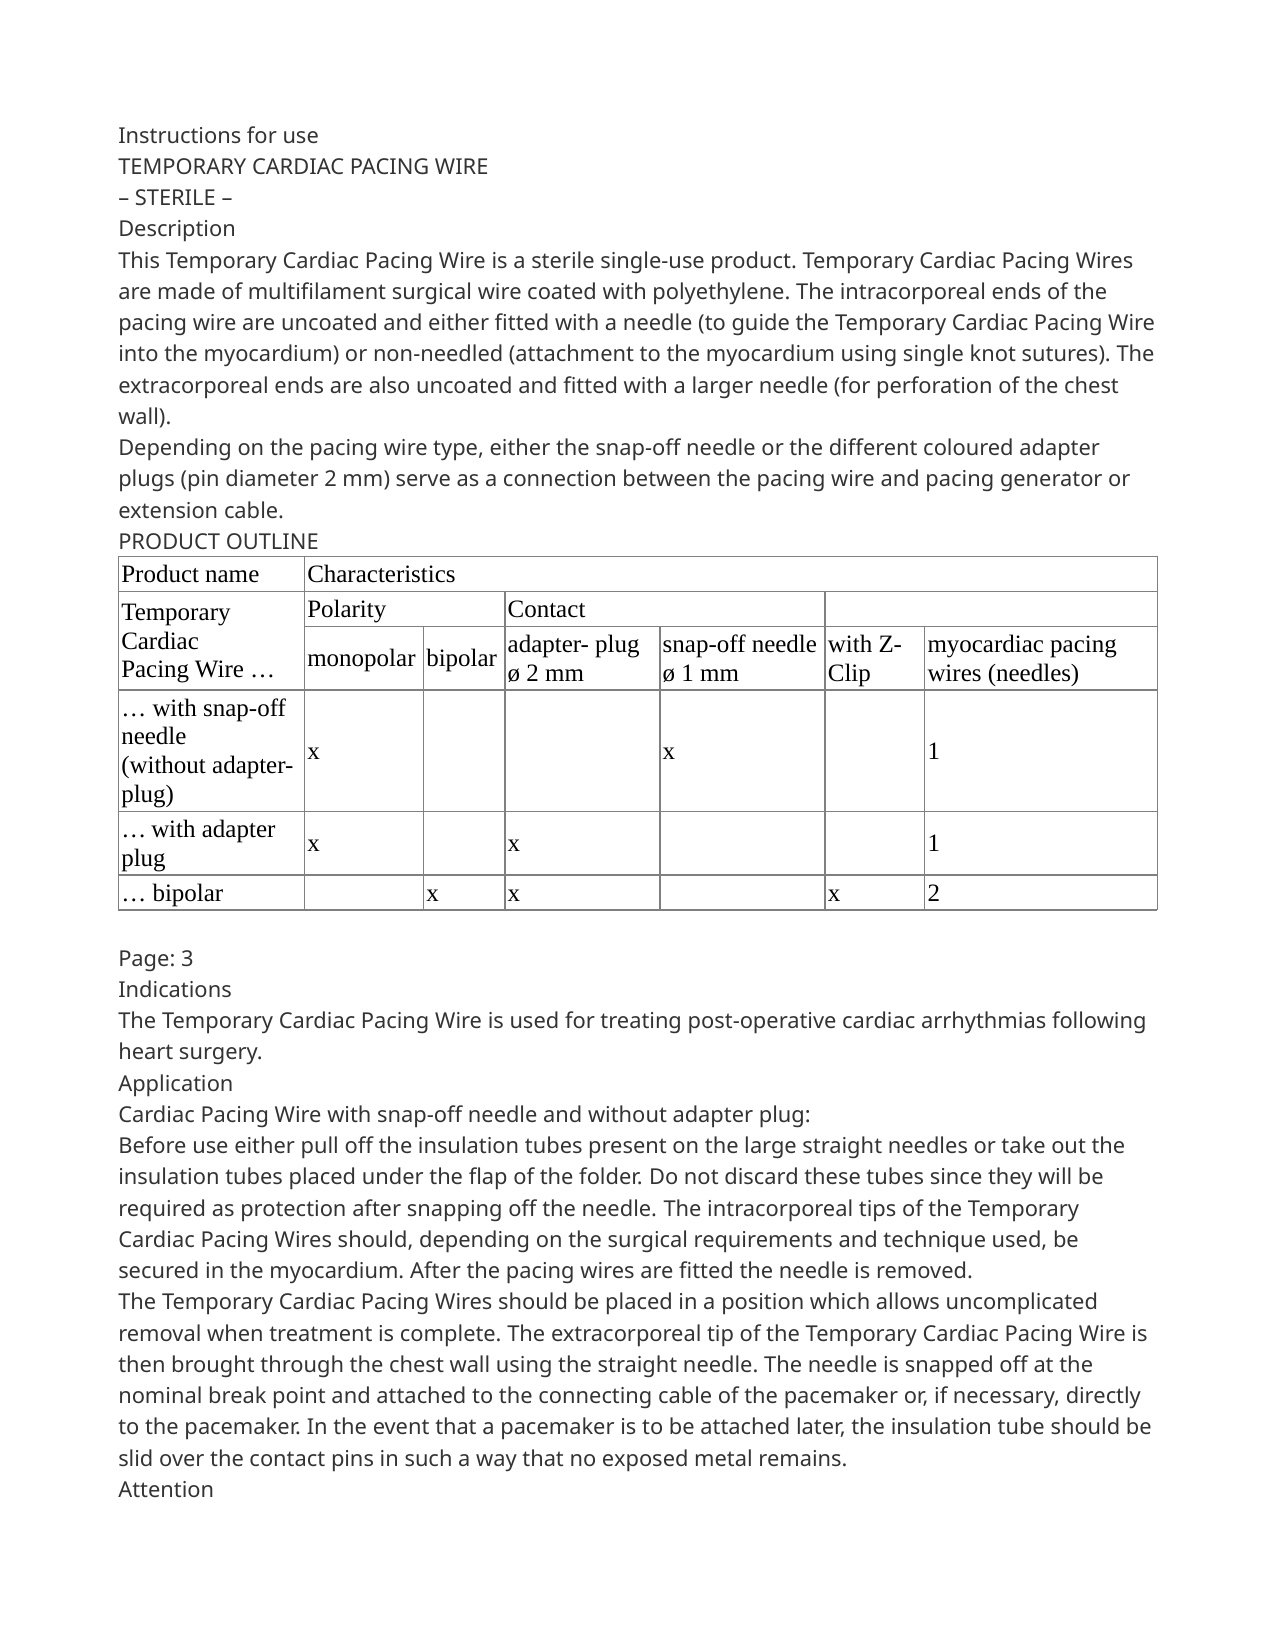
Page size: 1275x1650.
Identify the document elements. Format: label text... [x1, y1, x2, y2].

table_cell 1 [925, 691, 1157, 811]
text This Temporary Cardiac Pacing Wire is a sterile single-use product. Temporary Cardiac Pacing Wires are made of multifilament surgical wire coated with polyethylene. The intracorporeal ends of the pacing wire are uncoated and either fitted with a needle (to guide the Temporary Cardiac Pacing Wire into the myocardium) or non-needled (attachment to the myocardium using single knot sutures). The extracorporeal ends are also uncoated and fitted with a larger needle (for perforation of the chest wall). [118, 243, 1157, 431]
text Attention [118, 1472, 1157, 1503]
table_cell with Z-Clip [826, 627, 924, 689]
text Instructions for use [118, 118, 1157, 149]
table_cell [661, 812, 824, 874]
table_cell … bipolar [119, 876, 304, 909]
text Cardiac Pacing Wire with snap-off needle and without adapter plug: [118, 1097, 1157, 1128]
table_cell [424, 812, 504, 874]
text PRODUCT OUTLINE [118, 524, 1157, 556]
table_cell adapter- plug ø 2 mm [506, 627, 659, 689]
text Depending on the pacing wire type, either the snap-off needle or the different coloured adapter plugs (pin diameter 2 mm) serve as a connection between the pacing wire and pacing generator or extension cable. [118, 431, 1157, 524]
table_cell myocardiac pacing wires (needles) [925, 627, 1157, 689]
text Application [118, 1066, 1157, 1097]
table_cell [506, 691, 659, 811]
table_cell … with snap-off needle (without adapter-plug) [119, 691, 304, 811]
table_cell x [424, 876, 504, 909]
text The Temporary Cardiac Pacing Wires should be placed in a position which allows uncomplicated removal when treatment is complete. The extracorporeal tip of the Temporary Cardiac Pacing Wire is then brought through the chest wall using the straight needle. The needle is snapped off at the nominal break point and attached to the connecting cable of the pacemaker or, if necessary, directly to the pacemaker. In the event that a pacemaker is to be attached later, the insulation tube should be slid over the contact pins in such a way that no exposed metal remains. [118, 1285, 1157, 1472]
text The Temporary Cardiac Pacing Wire is used for treating post-operative cardiac arrhythmias following heart surgery. [118, 1003, 1157, 1066]
table_cell [826, 691, 924, 811]
table_cell [305, 876, 423, 909]
table_cell x [305, 812, 423, 874]
table_header Characteristics [305, 557, 1157, 591]
table_cell Polarity [305, 592, 504, 626]
table_cell x [506, 876, 659, 909]
table_header Product name [119, 557, 304, 591]
table_cell [826, 812, 924, 874]
text Before use either pull off the insulation tubes present on the large straight needles or take out the insulation tubes placed under the flap of the folder. Do not discard these tubes since they will be required as protection after snapping off the needle. The intracorporeal tips of the Temporary Cardiac Pacing Wires should, depending on the surgical requirements and technique used, be secured in the myocardium. After the pacing wires are fitted the needle is removed. [118, 1128, 1157, 1285]
text Description [118, 212, 1157, 243]
table_cell x [661, 691, 824, 811]
text Page: 3 [118, 941, 1157, 972]
text Indications [118, 972, 1157, 1003]
table_cell 1 [925, 812, 1157, 874]
text TEMPORARY CARDIAC PACING WIRE [118, 149, 1157, 181]
table_cell 2 [925, 876, 1157, 909]
table_cell x [506, 812, 659, 874]
table_cell Contact [506, 592, 824, 626]
table_cell [424, 691, 504, 811]
table_cell snap-off needle ø 1 mm [661, 627, 824, 689]
table_cell [826, 592, 1157, 626]
table_cell monopolar [305, 627, 423, 689]
table_cell [661, 876, 824, 909]
table_cell x [826, 876, 924, 909]
text – STERILE – [118, 181, 1157, 212]
table_cell Temporary Cardiac Pacing Wire … [119, 592, 304, 689]
table_cell … with adapter plug [119, 812, 304, 874]
table_cell x [305, 691, 423, 811]
table_cell bipolar [424, 627, 504, 689]
